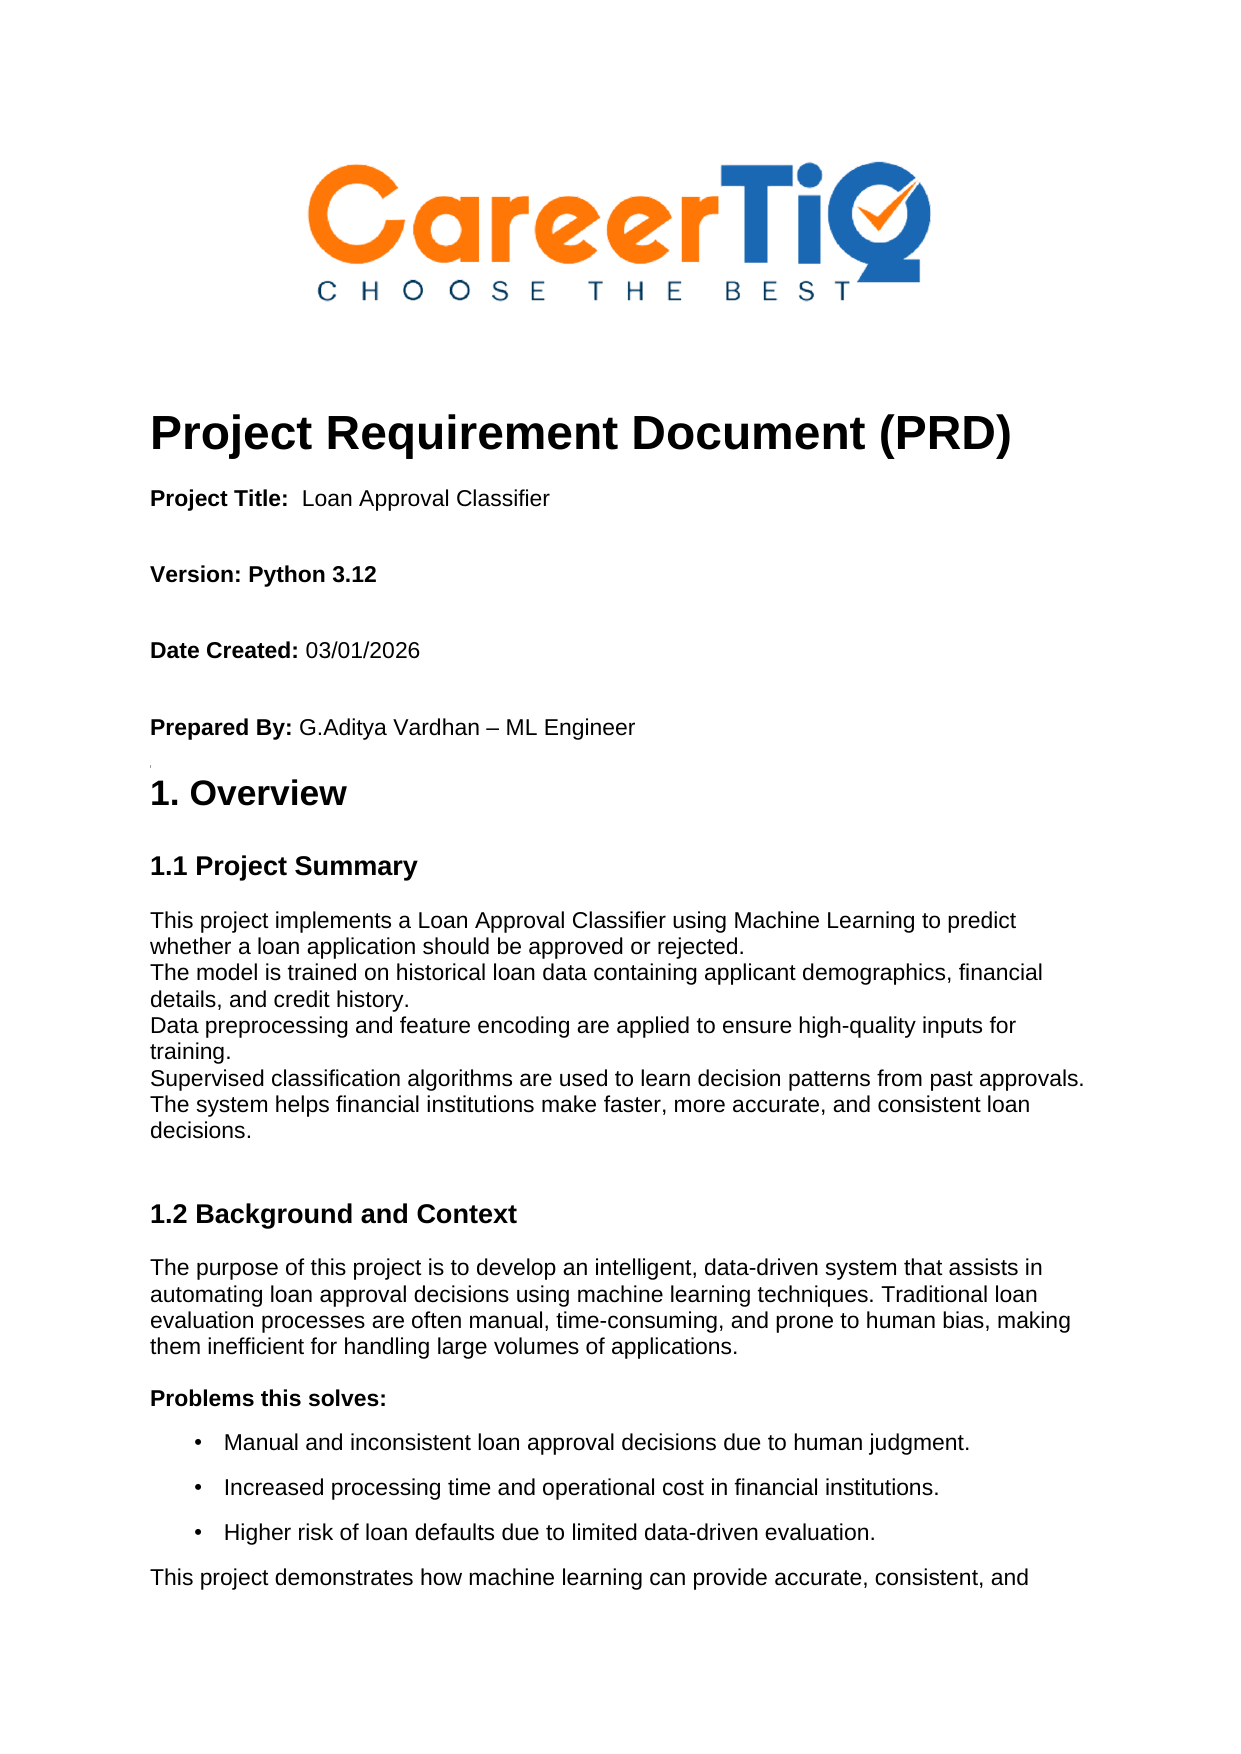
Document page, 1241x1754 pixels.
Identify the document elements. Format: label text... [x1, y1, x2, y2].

text Date Created: 03/01/2026 [150, 637, 1090, 664]
text Prepared By: G.Aditya Vardhan – ML Engineer [150, 714, 1090, 740]
text The purpose of this project is to develop an intelligent, data-driven system that assists in automating loan approval decisions using machine learning techniques. Traditional loan evaluation processes are often manual, time-consuming, and prone to human bias, making them inefficient for handling large volumes of applications. [150, 1254, 1090, 1359]
text This project implements a Loan Approval Classifier using Machine Learning to predict whether a loan application should be approved or rejected. The model is trained on historical loan data containing applicant demographics, financial details, and credit history. Data preprocessing and feature encoding are applied to ensure high-quality inputs for training. Supervised classification algorithms are used to learn decision patterns from past approvals. The system helps financial institutions make faster, more accurate, and consistent loan decisions. [150, 907, 1090, 1144]
text Version: Python 3.12 [150, 561, 1090, 587]
text Project Title: Loan Approval Classifier [150, 484, 1090, 511]
list Higher risk of loan defaults due to limited data-driven evaluation. [194, 1519, 1090, 1545]
subtitle 1.1 Project Summary [150, 850, 1090, 882]
list Increased processing time and operational cost in financial institutions. [194, 1474, 1090, 1501]
list Manual and inconsistent loan approval decisions due to human judgment. [194, 1429, 1090, 1456]
text Problems this solves: [150, 1384, 1090, 1411]
text This project demonstrates how machine learning can provide accurate, consistent, and [150, 1564, 1090, 1590]
subtitle 1.2 Background and Context [150, 1198, 1090, 1229]
subtitle Project Requirement Document (PRD) [150, 404, 1090, 459]
subtitle 1. Overview [150, 772, 1090, 813]
